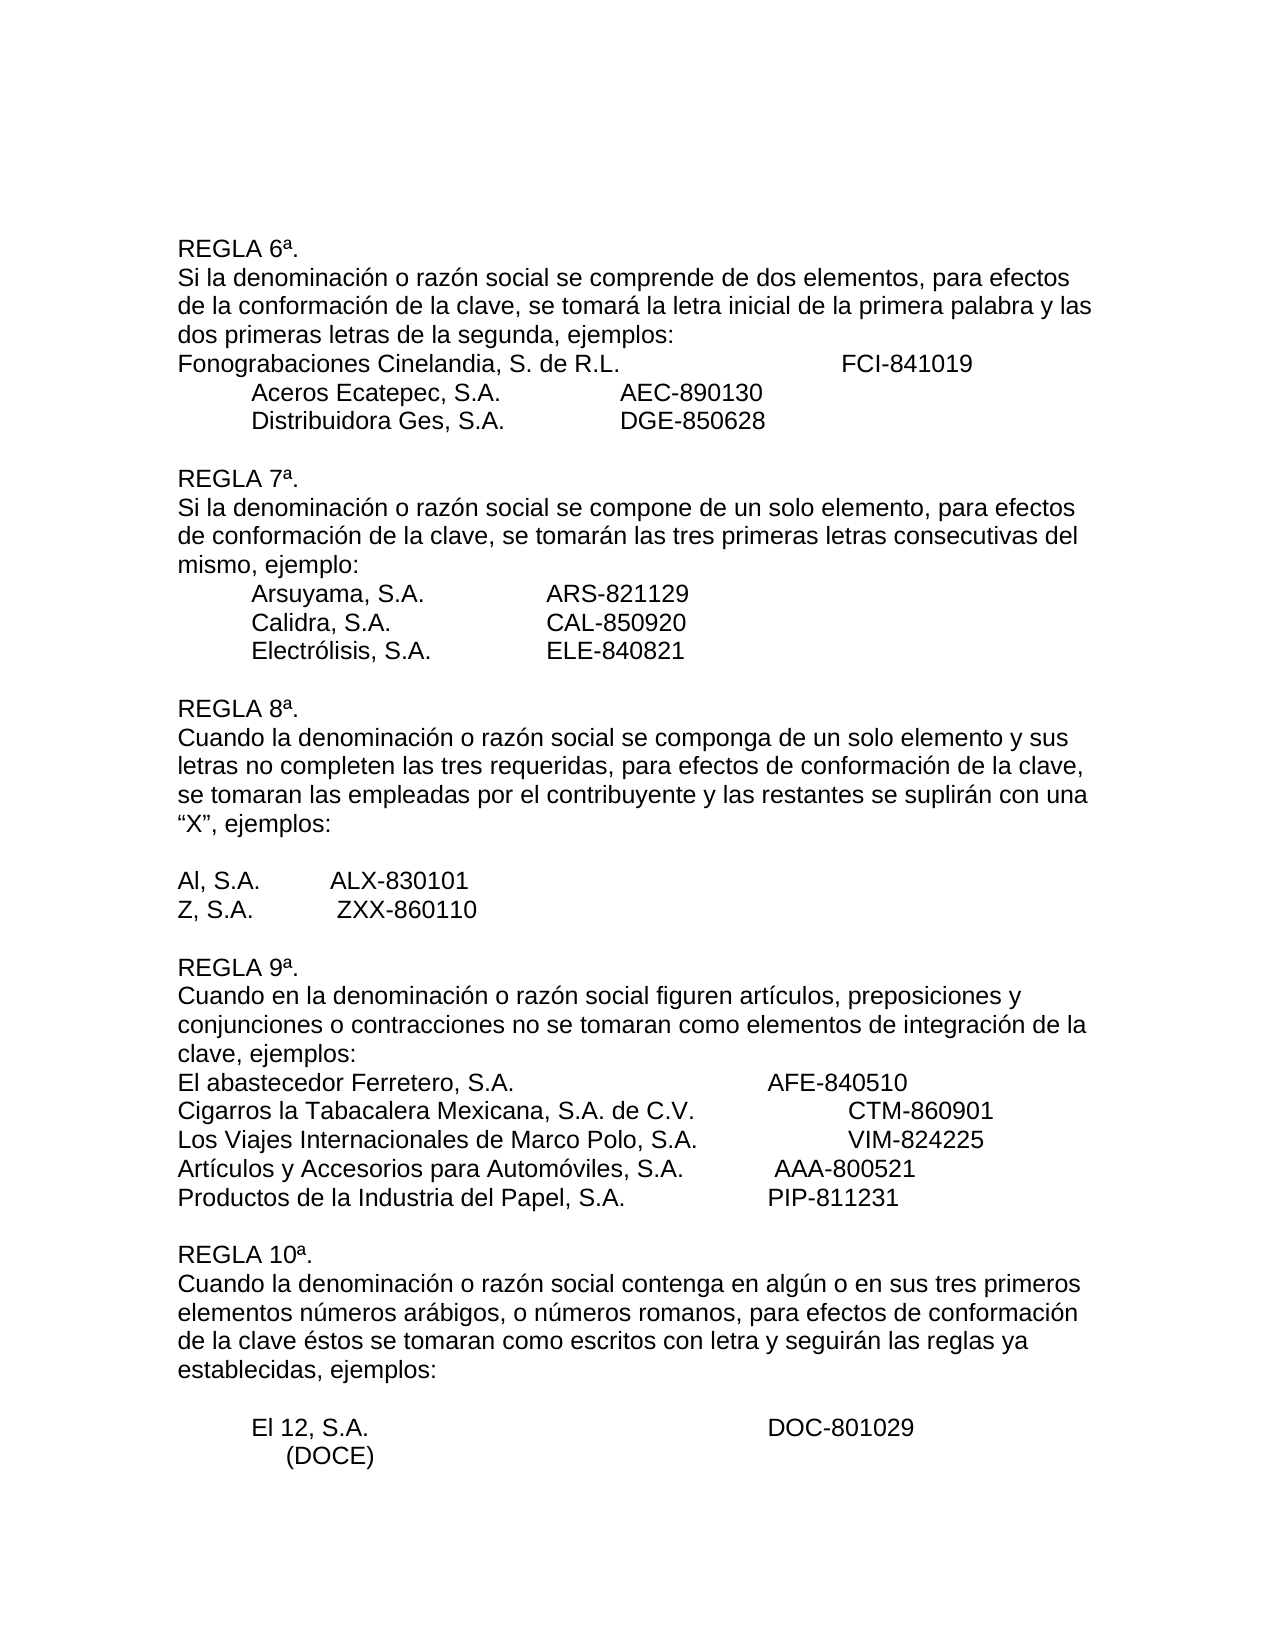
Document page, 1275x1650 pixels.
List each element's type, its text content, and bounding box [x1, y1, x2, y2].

text Z, S.A. ZXX-860110 [177, 895, 1098, 924]
text REGLA 8ª. [177, 694, 1098, 723]
text Cuando en la denominación o razón social figuren artículos, preposiciones y conjunciones o contracciones no se tomaran como elementos de integración de la clave, ejemplos: [177, 981, 1098, 1068]
text Fonograbaciones Cinelandia, S. de R.L. FCI-841019 [177, 349, 1098, 378]
text Productos de la Industria del Papel, S.A. PIP-811231 [177, 1183, 1098, 1211]
text Si la denominación o razón social se compone de un solo elemento, para efectos de conformación de la clave, se tomarán las tres primeras letras consecutivas del mismo, ejemplo: [177, 493, 1098, 579]
text Electrólisis, S.A. ELE-840821 [177, 636, 1098, 665]
text El abastecedor Ferretero, S.A. AFE-840510 [177, 1068, 1098, 1096]
text Cigarros la Tabacalera Mexicana, S.A. de C.V. CTM-860901 [177, 1096, 1098, 1125]
text Cuando la denominación o razón social contenga en algún o en sus tres primeros elementos números arábigos, o números romanos, para efectos de conformación de la clave éstos se tomaran como escritos con letra y seguirán las reglas ya establecidas, ejemplos: [177, 1269, 1098, 1384]
text El 12, S.A. DOC-801029 [177, 1413, 1098, 1441]
text Al, S.A. ALX-830101 [177, 866, 1098, 895]
text Los Viajes Internacionales de Marco Polo, S.A. VIM-824225 [177, 1125, 1098, 1154]
text (DOCE) [177, 1441, 1098, 1470]
text Cuando la denominación o razón social se componga de un solo elemento y sus letras no completen las tres requeridas, para efectos de conformación de la clave, se tomaran las empleadas por el contribuyente y las restantes se suplirán con una “X”, ejemplos: [177, 723, 1098, 838]
text REGLA 10ª. [177, 1240, 1098, 1269]
text Distribuidora Ges, S.A. DGE-850628 [177, 406, 1098, 435]
text REGLA 7ª. [177, 464, 1098, 493]
text Aceros Ecatepec, S.A. AEC-890130 [177, 378, 1098, 406]
text Arsuyama, S.A. ARS-821129 [177, 579, 1098, 608]
text REGLA 6ª. [177, 234, 1098, 263]
text Artículos y Accesorios para Automóviles, S.A. AAA-800521 [177, 1154, 1098, 1183]
text REGLA 9ª. [177, 953, 1098, 981]
text Si la denominación o razón social se comprende de dos elementos, para efectos de la conformación de la clave, se tomará la letra inicial de la primera palabra y las dos primeras letras de la segunda, ejemplos: [177, 263, 1098, 349]
text Calidra, S.A. CAL-850920 [177, 608, 1098, 636]
